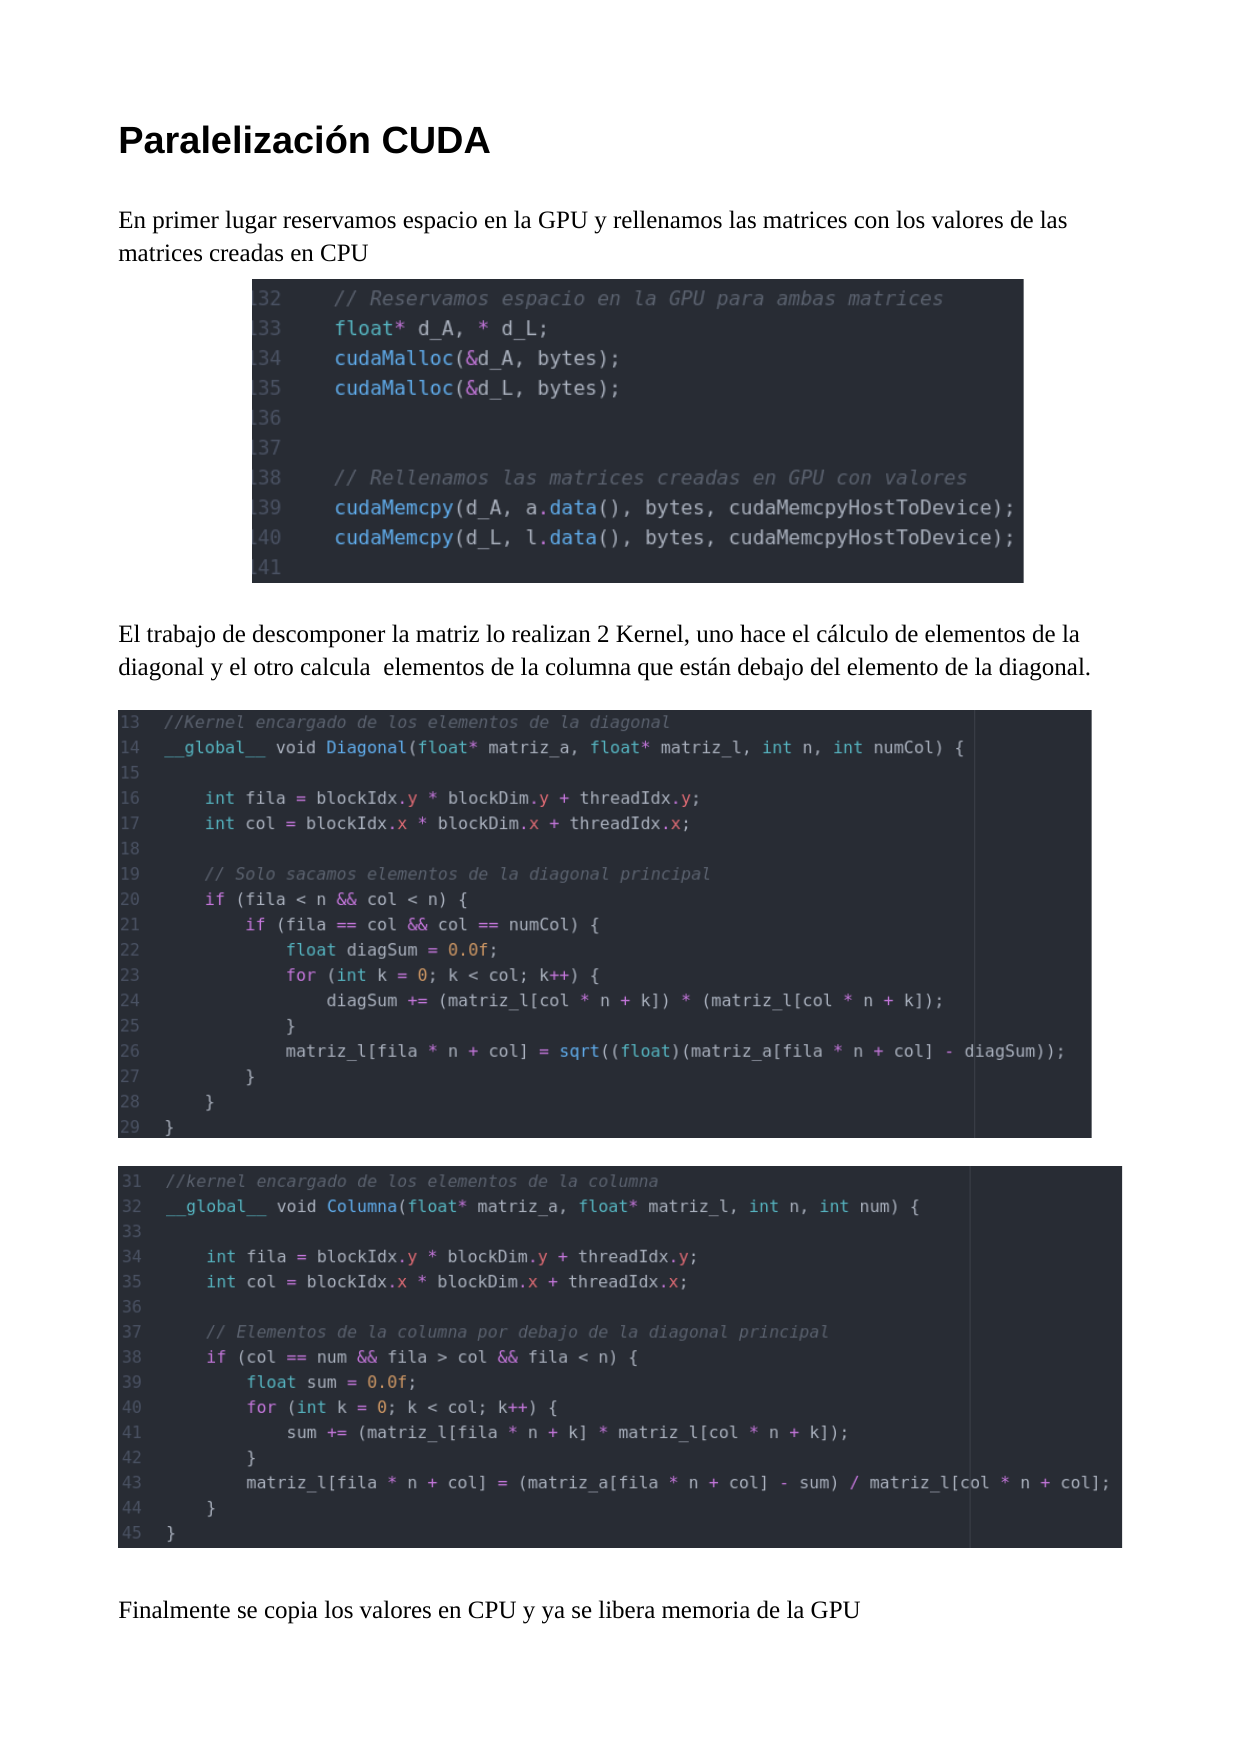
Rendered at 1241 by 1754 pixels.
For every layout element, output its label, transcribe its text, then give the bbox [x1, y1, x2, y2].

text Finalmente se copia los valores en CPU y ya se libera memoria de la GPU [118, 1595, 1122, 1624]
picture [118, 1166, 1123, 1548]
picture [118, 710, 1092, 1138]
text El trabajo de descomponer la matriz lo realizan 2 Kernel, uno hace el cálculo de elementos de la diagonal y el otro calcula elementos de la columna que están debajo del elemento de la diagonal. [118, 619, 1122, 681]
text Paralelización CUDA [118, 118, 1122, 162]
picture [252, 279, 1024, 583]
text En primer lugar reservamos espacio en la GPU y rellenamos las matrices con los valores de las matrices creadas en CPU [118, 205, 1122, 267]
